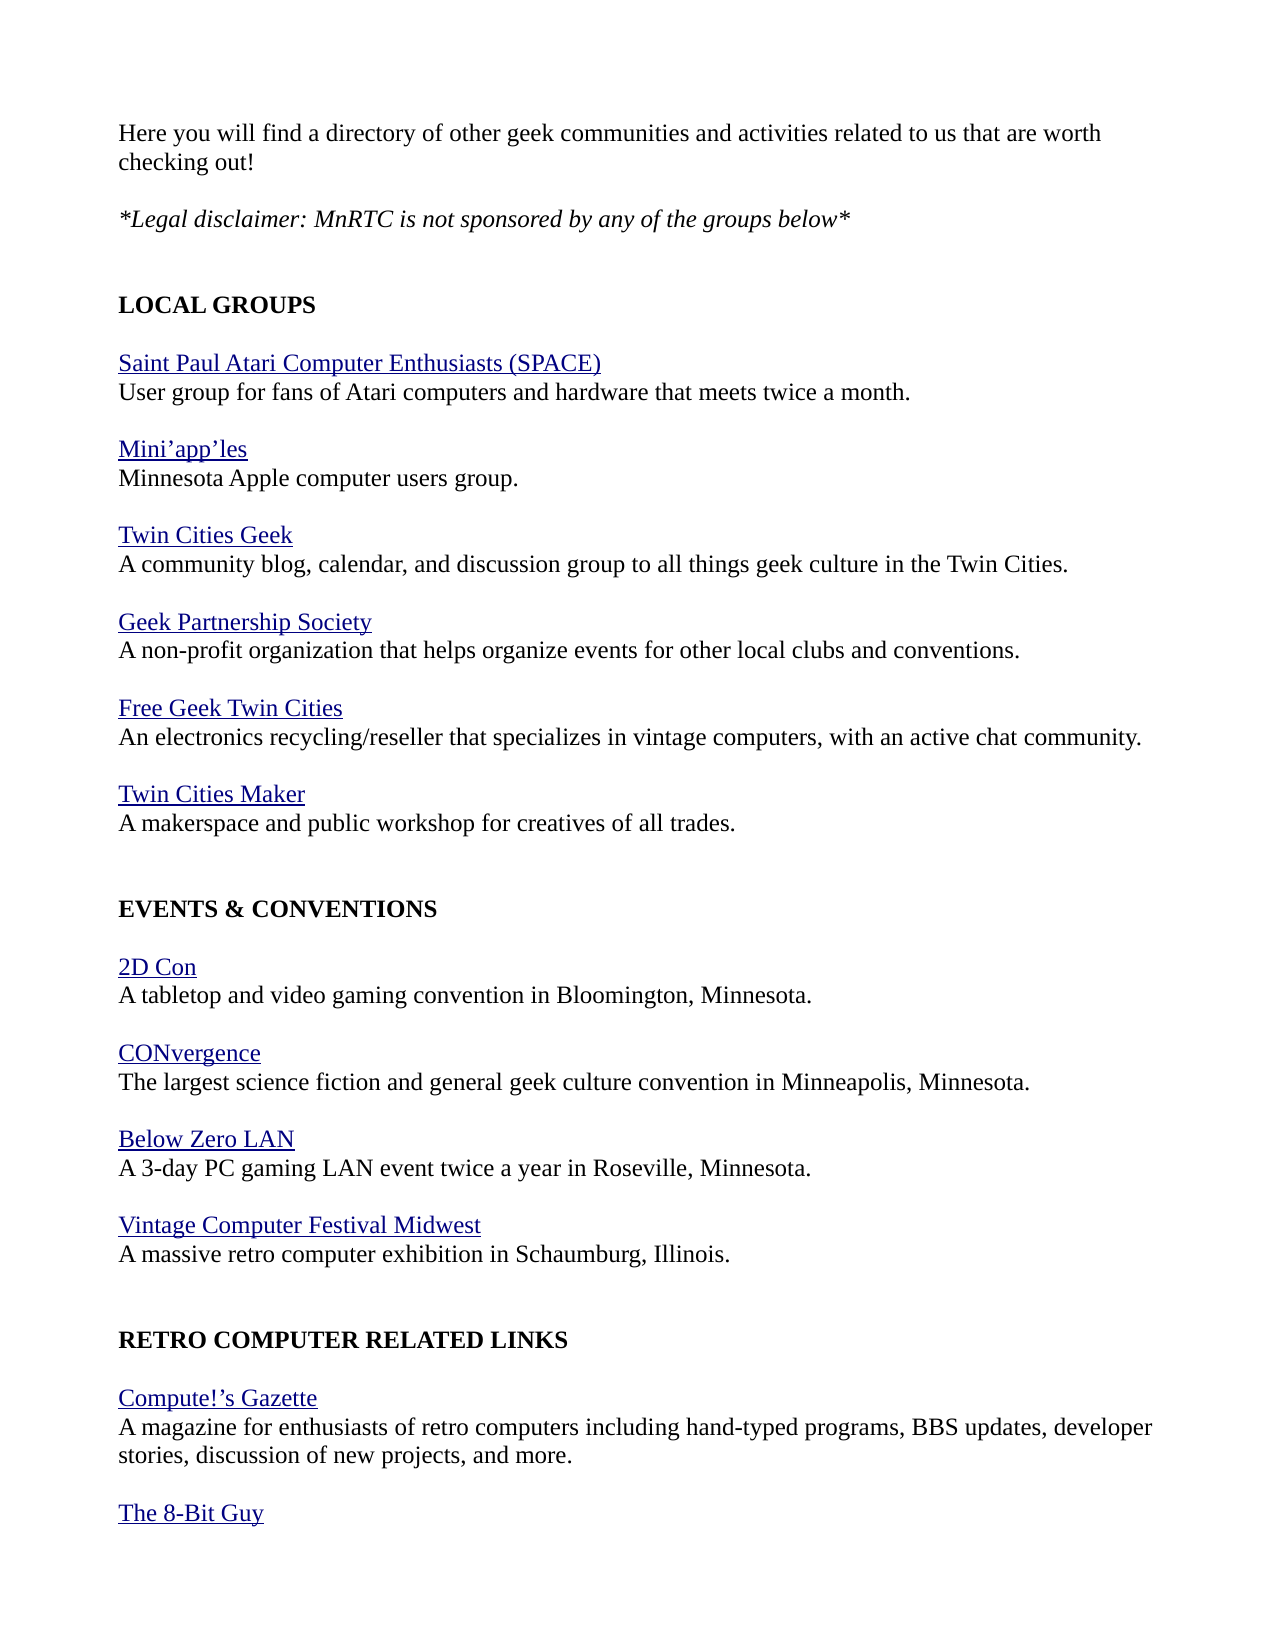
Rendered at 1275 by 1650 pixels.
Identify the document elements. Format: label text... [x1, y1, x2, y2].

text CONvergence [118, 1038, 1157, 1067]
text RETRO COMPUTER RELATED LINKS [118, 1326, 1157, 1354]
text A non-profit organization that helps organize events for other local clubs and conventions. [118, 636, 1157, 664]
text A community blog, calendar, and discussion group to all things geek culture in the Twin Cities. [118, 549, 1157, 578]
text EVENTS & CONVENTIONS [118, 894, 1157, 923]
text The 8-Bit Guy [118, 1498, 1157, 1527]
text A makerspace and public workshop for creatives of all trades. [118, 808, 1157, 837]
text The largest science fiction and general geek culture convention in Minneapolis, Minnesota. [118, 1067, 1157, 1096]
text A tabletop and video gaming convention in Bloomington, Minnesota. [118, 981, 1157, 1009]
text 2D Con [118, 952, 1157, 981]
text Saint Paul Atari Computer Enthusiasts (SPACE) [118, 348, 1157, 377]
text Twin Cities Maker [118, 779, 1157, 808]
text *Legal disclaimer: MnRTC is not sponsored by any of the groups below* [118, 204, 1157, 233]
text A massive retro computer exhibition in Schaumburg, Illinois. [118, 1239, 1157, 1268]
text An electronics recycling/reseller that specializes in vintage computers, with an active chat community. [118, 722, 1157, 751]
text Free Geek Twin Cities [118, 693, 1157, 722]
text Mini’app’les [118, 434, 1157, 463]
text A magazine for enthusiasts of retro computers including hand-typed programs, BBS updates, developer stories, discussion of new projects, and more. [118, 1412, 1157, 1469]
text LOCAL GROUPS [118, 291, 1157, 319]
text Here you will find a directory of other geek communities and activities related to us that are worth checking out! [118, 118, 1157, 176]
text Geek Partnership Society [118, 607, 1157, 636]
text User group for fans of Atari computers and hardware that meets twice a month. [118, 377, 1157, 406]
text Twin Cities Geek [118, 521, 1157, 549]
text Vintage Computer Festival Midwest [118, 1211, 1157, 1239]
text Below Zero LAN [118, 1124, 1157, 1153]
text A 3-day PC gaming LAN event twice a year in Roseville, Minnesota. [118, 1153, 1157, 1182]
text Minnesota Apple computer users group. [118, 463, 1157, 492]
text Compute!’s Gazette [118, 1383, 1157, 1412]
